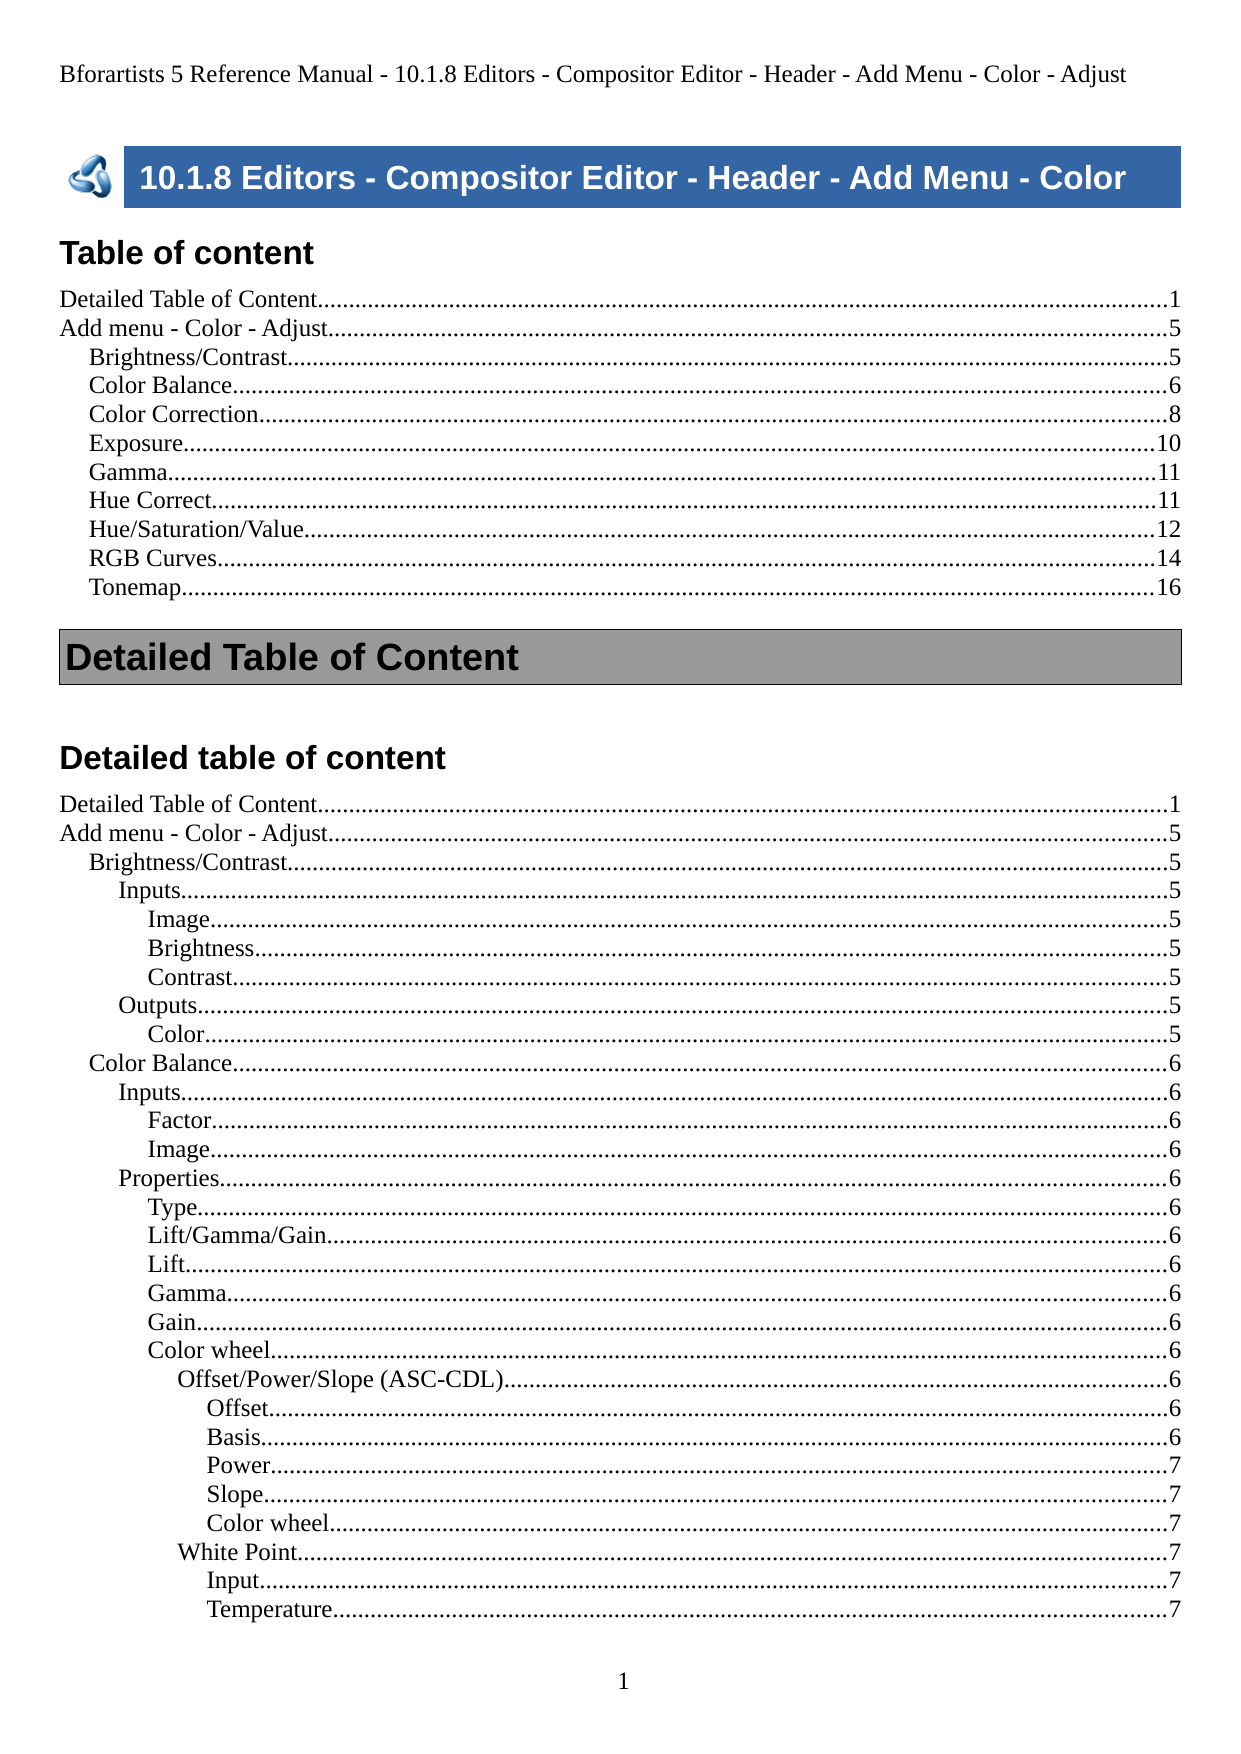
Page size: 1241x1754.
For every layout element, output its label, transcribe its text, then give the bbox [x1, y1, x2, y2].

text Inputs 6 [118, 1077, 1181, 1105]
text Image 5 [147, 904, 1181, 933]
text Lift 6 [147, 1249, 1181, 1278]
text Color Balance 6 [88, 370, 1181, 399]
text Tonemap 16 [88, 572, 1181, 600]
table_header [59, 146, 124, 208]
table_header 10.1.8 Editors - Compositor Editor - Header - Add Menu - Color [124, 146, 1181, 208]
text Hue Correct 11 [88, 485, 1181, 514]
text Offset 6 [206, 1393, 1181, 1422]
text Input 7 [206, 1565, 1181, 1594]
text Temperature 7 [206, 1594, 1181, 1623]
text Slope 7 [206, 1479, 1181, 1508]
text Color wheel 7 [206, 1508, 1181, 1537]
text White Point 7 [177, 1537, 1181, 1565]
text Image 6 [147, 1134, 1181, 1163]
text Gamma 6 [147, 1278, 1181, 1307]
table_header Detailed Table of Content [60, 630, 1181, 684]
text Color Correction 8 [88, 399, 1181, 428]
subtitle Table of content [59, 233, 1181, 272]
text Type 6 [147, 1192, 1181, 1220]
text Add menu - Color - Adjust 5 [59, 818, 1181, 847]
text Basis 6 [206, 1422, 1181, 1450]
picture [65, 152, 114, 201]
text Add menu - Color - Adjust 5 [59, 313, 1181, 342]
text Color Balance 6 [88, 1048, 1181, 1077]
text Power 7 [206, 1450, 1181, 1479]
text Color wheel 6 [147, 1335, 1181, 1364]
text Lift/Gamma/Gain 6 [147, 1220, 1181, 1249]
text Outputs 5 [118, 990, 1181, 1019]
text Hue/Saturation/Value 12 [88, 514, 1181, 543]
text Brightness/Contrast 5 [88, 847, 1181, 875]
text Detailed Table of Content 1 [59, 789, 1181, 818]
text Exposure 10 [88, 428, 1181, 457]
text Color 5 [147, 1019, 1181, 1048]
text Contrast 5 [147, 962, 1181, 990]
text Offset/Power/Slope (ASC-CDL) 6 [177, 1364, 1181, 1393]
text RGB Curves 14 [88, 543, 1181, 572]
text Brightness 5 [147, 933, 1181, 962]
text Gamma 11 [88, 457, 1181, 485]
text Brightness/Contrast 5 [88, 342, 1181, 370]
subtitle Detailed table of content [59, 738, 1181, 777]
text Inputs 5 [118, 875, 1181, 904]
text Properties 6 [118, 1163, 1181, 1192]
text Gain 6 [147, 1307, 1181, 1335]
text Factor 6 [147, 1105, 1181, 1134]
text Detailed Table of Content 1 [59, 284, 1181, 313]
